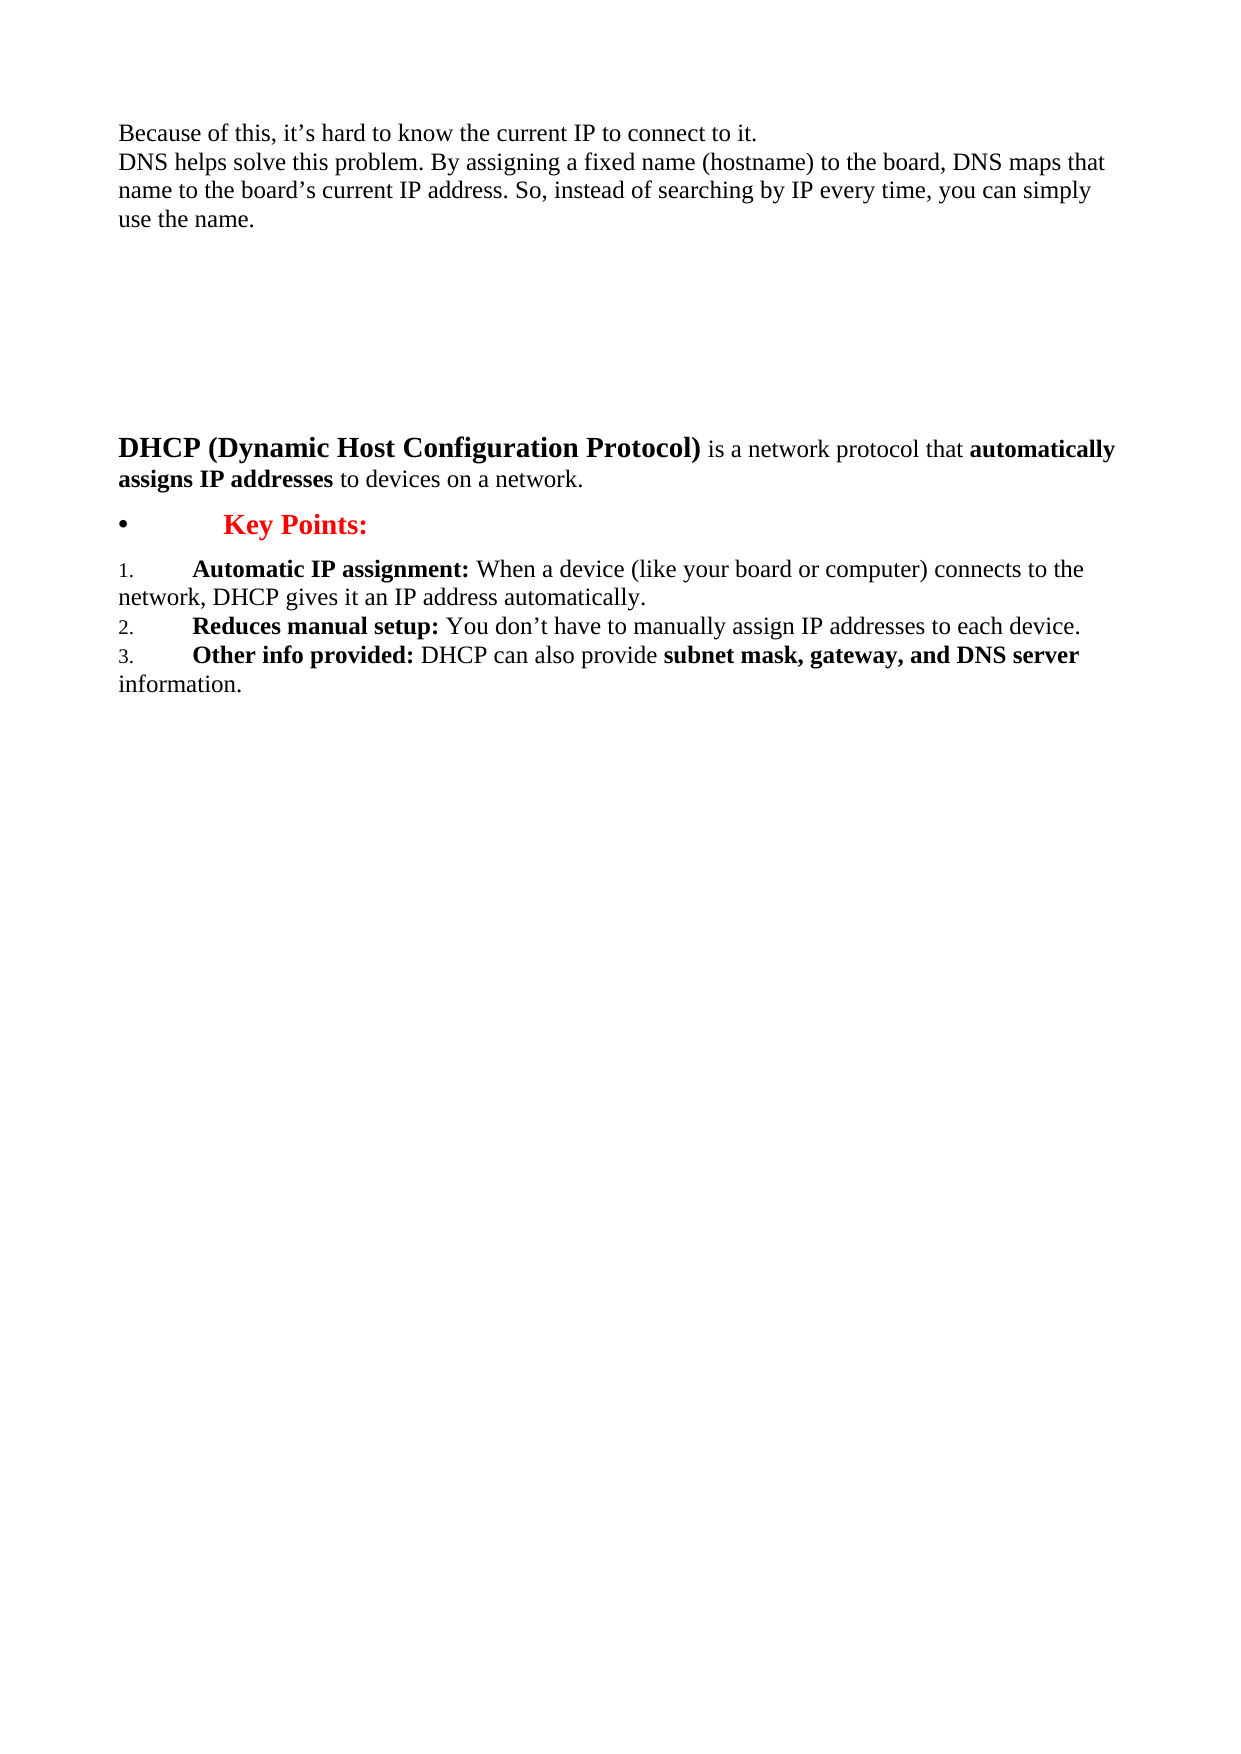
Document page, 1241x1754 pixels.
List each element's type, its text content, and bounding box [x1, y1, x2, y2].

list Automatic IP assignment: When a device (like your board or computer) connects to the network, DHCP gives it an IP address automatically. [118, 554, 1122, 611]
list 🔹 Key Points: [118, 507, 1122, 541]
list Reduces manual setup: You don’t have to manually assign IP addresses to each device. [118, 611, 1122, 640]
text DHCP (Dynamic Host Configuration Protocol) is a network protocol that automatically assigns IP addresses to devices on a network. [118, 431, 1122, 493]
text DNS helps solve this problem. By assigning a fixed name (hostname) to the board, DNS maps that name to the board’s current IP address. So, instead of searching by IP every time, you can simply use the name. [118, 147, 1122, 233]
text Because of this, it’s hard to know the current IP to connect to it. [118, 118, 1122, 147]
list Other info provided: DHCP can also provide subnet mask, gateway, and DNS server information. [118, 640, 1122, 697]
